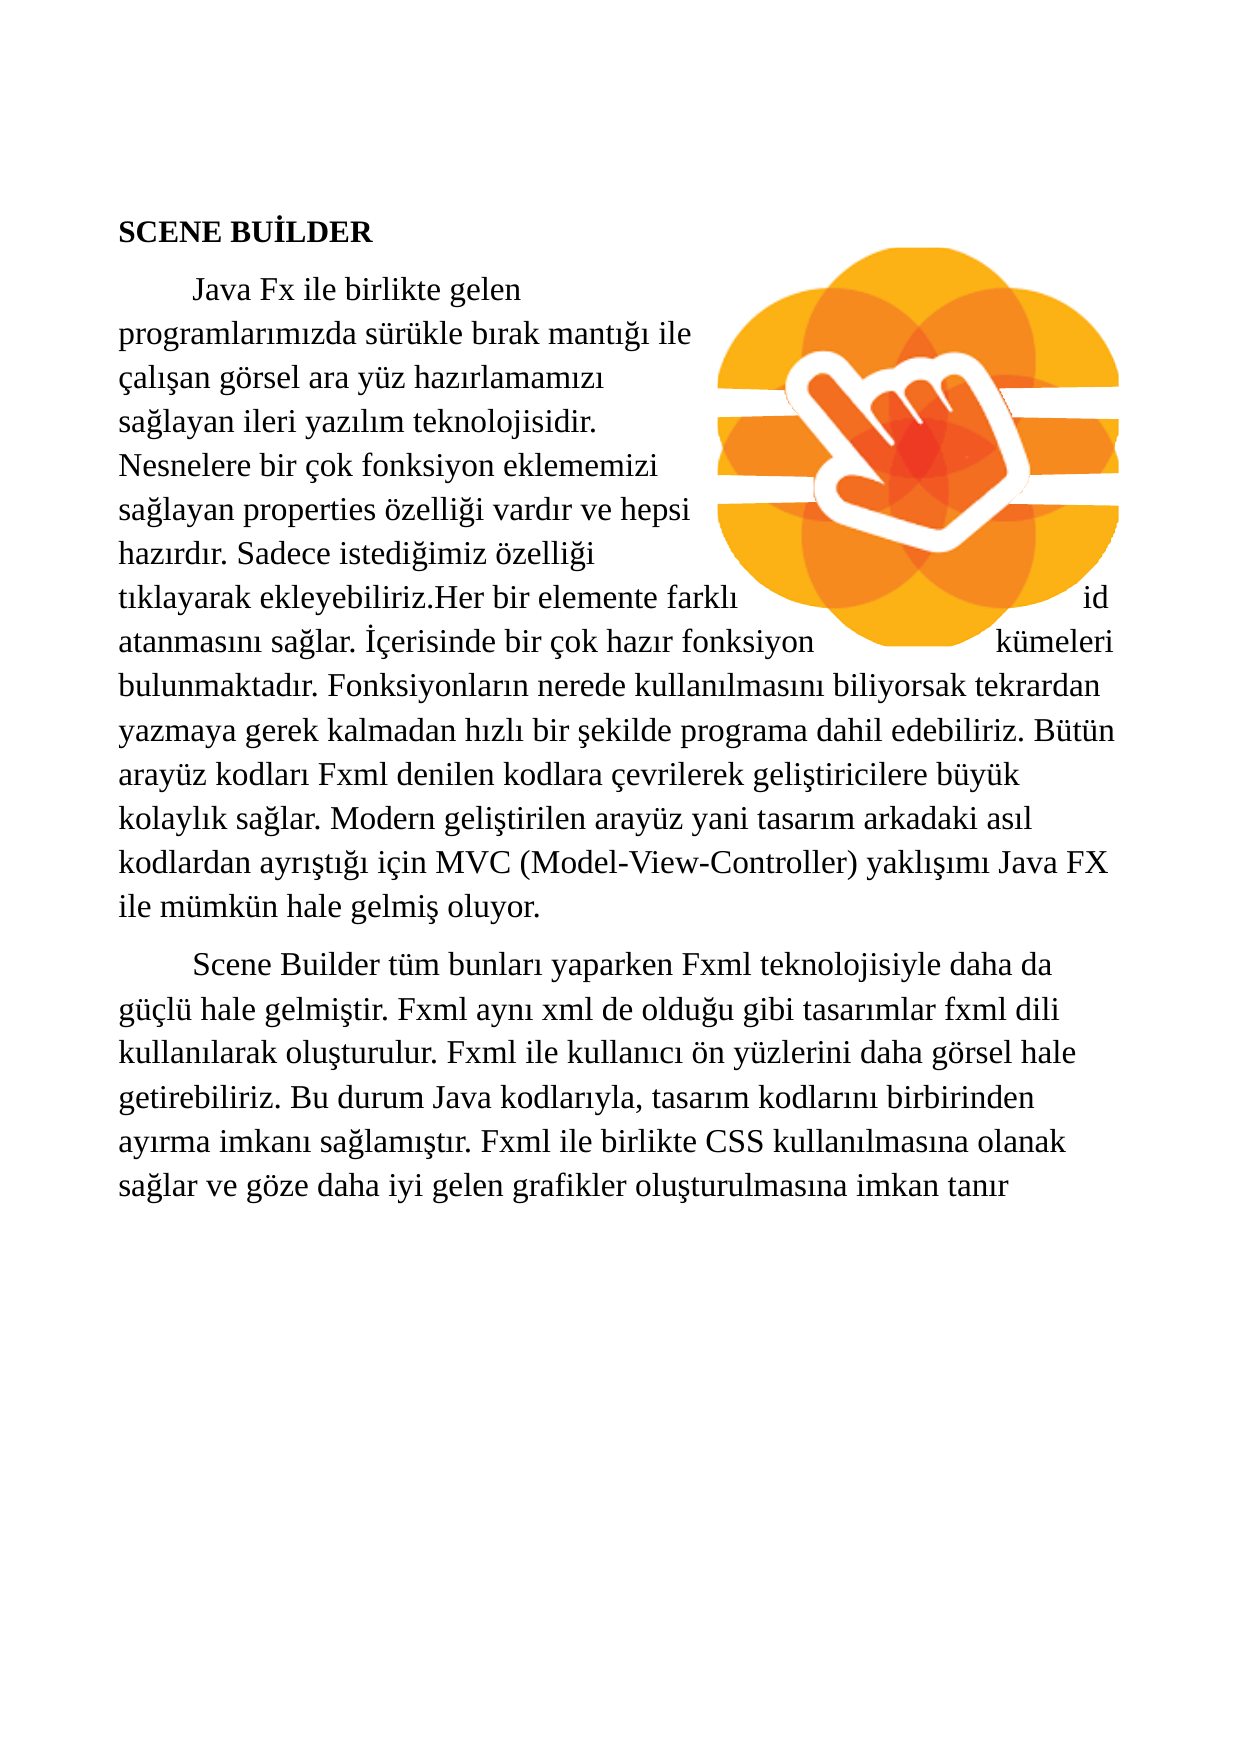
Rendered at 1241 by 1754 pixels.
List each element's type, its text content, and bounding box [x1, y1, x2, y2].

text Scene Builder tüm bunları yaparken Fxml teknolojisiyle daha da güçlü hale gelmiştir. Fxml aynı xml de olduğu gibi tasarımlar fxml dili kullanılarak oluşturulur. Fxml ile kullanıcı ön yüzlerini daha görsel hale getirebiliriz. Bu durum Java kodlarıyla, tasarım kodlarını birbirinden ayırma imkanı sağlamıştır. Fxml ile birlikte CSS kullanılmasına olanak sağlar ve göze daha iyi gelen grafikler oluşturulmasına imkan tanır [118, 945, 1122, 1203]
text SCENE BUİLDER [118, 213, 1122, 249]
text Java Fx ile birlikte gelen programlarımızda sürükle bırak mantığı ile çalışan görsel ara yüz hazırlamamızı sağlayan ileri yazılım teknolojisidir. Nesnelere bir çok fonksiyon eklememizi sağlayan properties özelliği vardır ve hepsi hazırdır. Sadece istediğimiz özelliği tıklayarak ekleyebiliriz.Her bir elemente farklı id atanmasını sağlar. İçerisinde bir çok hazır fonksiyon kümeleri bulunmaktadır. Fonksiyonların nerede kullanılmasını biliyorsak tekrardan yazmaya gerek kalmadan hızlı bir şekilde programa dahil edebiliriz. Bütün arayüz kodları Fxml denilen kodlara çevrilerek geliştiricilere büyük kolaylık sağlar. Modern geliştirilen arayüz yani tasarım arkadaki asıl kodlardan ayrıştığı için MVC (Model-View-Controller) yaklışımı Java FX ile mümkün hale gelmiş oluyor. [118, 269, 1122, 924]
